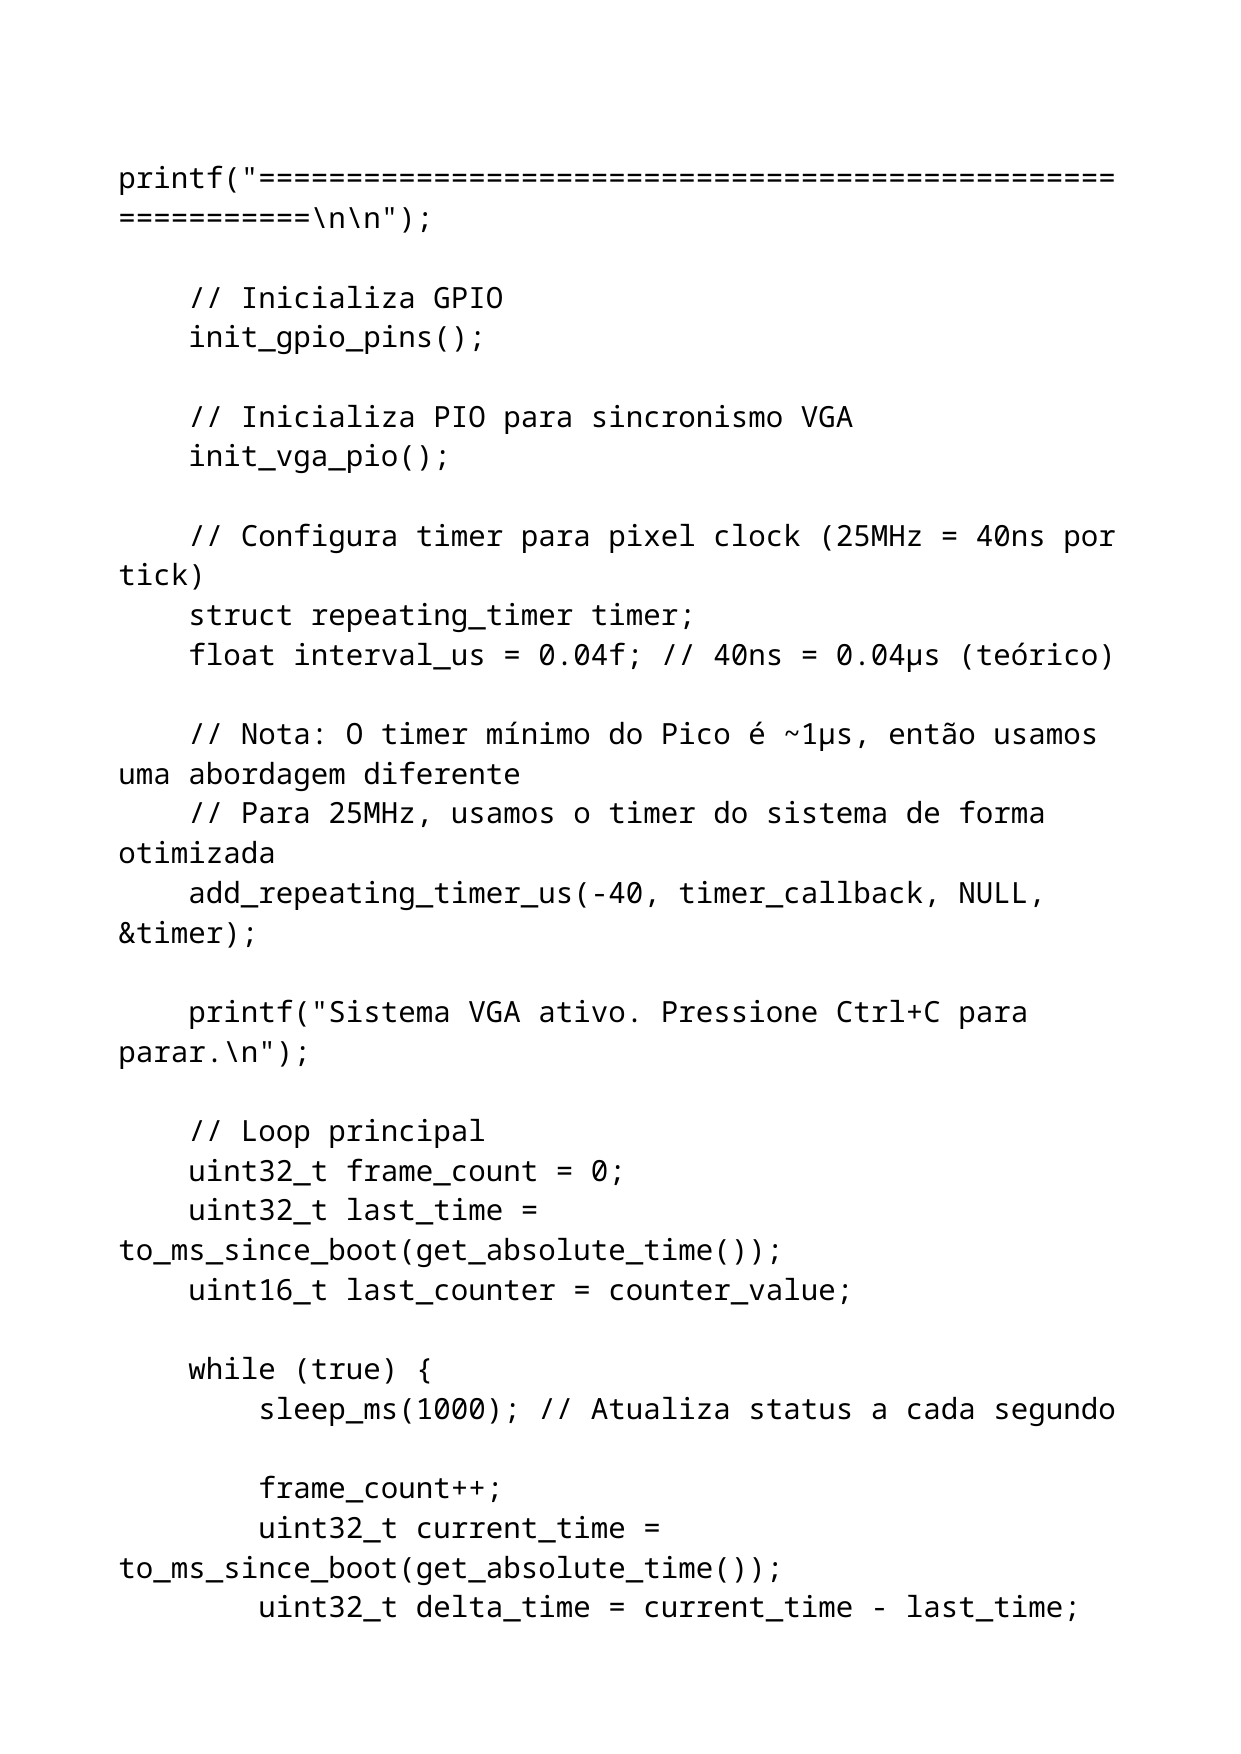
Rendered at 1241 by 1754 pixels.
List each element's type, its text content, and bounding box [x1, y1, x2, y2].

text uint32_t frame_count = 0; [118, 1150, 1122, 1190]
text printf("============================================================\n\n"); [118, 118, 1122, 237]
text float interval_us = 0.04f; // 40ns = 0.04μs (teórico) [118, 634, 1122, 674]
text // Inicializa GPIO [118, 277, 1122, 317]
text frame_count++; [118, 1467, 1122, 1507]
text uint32_t last_time = to_ms_since_boot(get_absolute_time()); [118, 1190, 1122, 1269]
text // Inicializa PIO para sincronismo VGA [118, 396, 1122, 436]
text uint16_t last_counter = counter_value; [118, 1269, 1122, 1309]
text // Nota: O timer mínimo do Pico é ~1μs, então usamos uma abordagem diferente [118, 713, 1122, 793]
text // Para 25MHz, usamos o timer do sistema de forma otimizada [118, 793, 1122, 872]
text init_vga_pio(); [118, 436, 1122, 475]
text init_gpio_pins(); [118, 317, 1122, 356]
text // Loop principal [118, 1110, 1122, 1150]
text add_repeating_timer_us(-40, timer_callback, NULL, &timer); [118, 872, 1122, 952]
text // Configura timer para pixel clock (25MHz = 40ns por tick) [118, 515, 1122, 594]
text struct repeating_timer timer; [118, 594, 1122, 634]
text printf("Sistema VGA ativo. Pressione Ctrl+C para parar.\n"); [118, 991, 1122, 1071]
text uint32_t current_time = to_ms_since_boot(get_absolute_time()); [118, 1507, 1122, 1587]
text sleep_ms(1000); // Atualiza status a cada segundo [118, 1388, 1122, 1428]
text uint32_t delta_time = current_time - last_time; [118, 1587, 1122, 1626]
text while (true) { [118, 1348, 1122, 1388]
